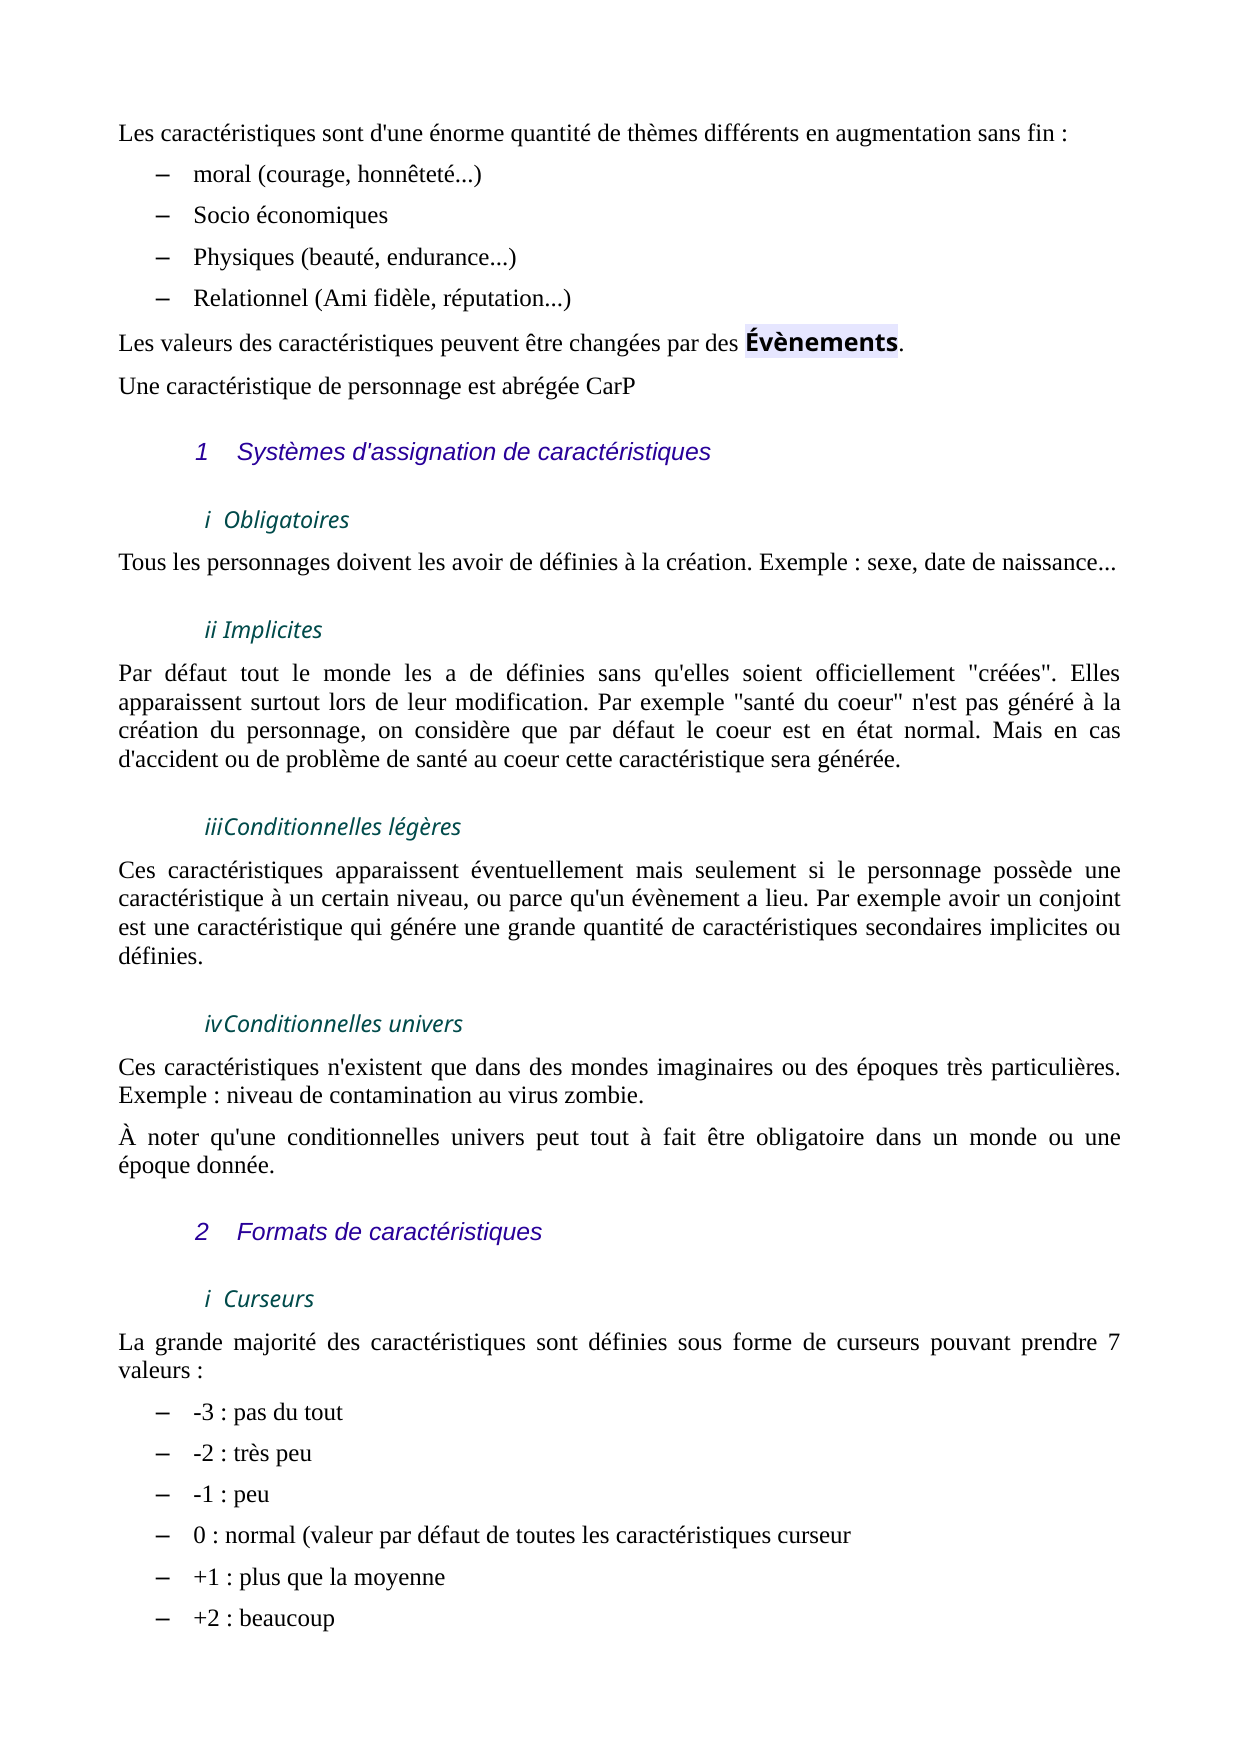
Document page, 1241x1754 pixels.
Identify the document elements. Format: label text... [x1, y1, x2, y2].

text Une caractéristique de personnage est abrégée CarP [118, 371, 1122, 400]
list -3 : pas du tout [156, 1397, 1122, 1426]
subtitle Formats de caractéristiques [163, 1217, 1122, 1245]
list Socio économiques [156, 201, 1122, 229]
text Ces caractéristiques n'existent que dans des mondes imaginaires ou des époques très particulières. Exemple : niveau de contamination au virus zombie. [118, 1052, 1122, 1109]
subtitle Curseurs [187, 1283, 1122, 1314]
subtitle Obligatoires [187, 503, 1122, 535]
list Physiques (beauté, endurance...) [156, 242, 1122, 271]
text Les valeurs des caractéristiques peuvent être changées par des Évènements. [898, 324, 1122, 358]
subtitle Conditionnelles légères [187, 811, 1122, 842]
list +1 : plus que la moyenne [156, 1562, 1122, 1591]
text Les valeurs des caractéristiques peuvent être changées par des Évènements. [118, 324, 745, 358]
list +2 : beaucoup [156, 1603, 1122, 1632]
list -2 : très peu [156, 1438, 1122, 1467]
subtitle Implicites [187, 614, 1122, 646]
text Ces caractéristiques apparaissent éventuellement mais seulement si le personnage possède une caractéristique à un certain niveau, ou parce qu'un évènement a lieu. Par exemple avoir un conjoint est une caractéristique qui génére une grande quantité de caractéristiques secondaires implicites ou définies. [118, 855, 1122, 970]
subtitle Conditionnelles univers [187, 1007, 1122, 1039]
subtitle Systèmes d'assignation de caractéristiques [163, 437, 1122, 466]
list 0 : normal (valeur par défaut de toutes les caractéristiques curseur [156, 1521, 1122, 1549]
list moral (courage, honnêteté...) [156, 159, 1122, 188]
list Relationnel (Ami fidèle, réputation...) [156, 283, 1122, 312]
text La grande majorité des caractéristiques sont définies sous forme de curseurs pouvant prendre 7 valeurs : [118, 1327, 1122, 1384]
text Tous les personnages doivent les avoir de définies à la création. Exemple : sexe, date de naissance... [118, 547, 1122, 576]
text Par défaut tout le monde les a de définies sans qu'elles soient officiellement "créées". Elles apparaissent surtout lors de leur modification. Par exemple "santé du coeur" n'est pas généré à la création du personnage, on considère que par défaut le coeur est en état normal. Mais en cas d'accident ou de problème de santé au coeur cette caractéristique sera générée. [118, 658, 1122, 773]
text Les caractéristiques sont d'une énorme quantité de thèmes différents en augmentation sans fin : [118, 118, 1122, 147]
list -1 : peu [156, 1479, 1122, 1508]
text À noter qu'une conditionnelles univers peut tout à fait être obligatoire dans un monde ou une époque donnée. [118, 1122, 1122, 1179]
